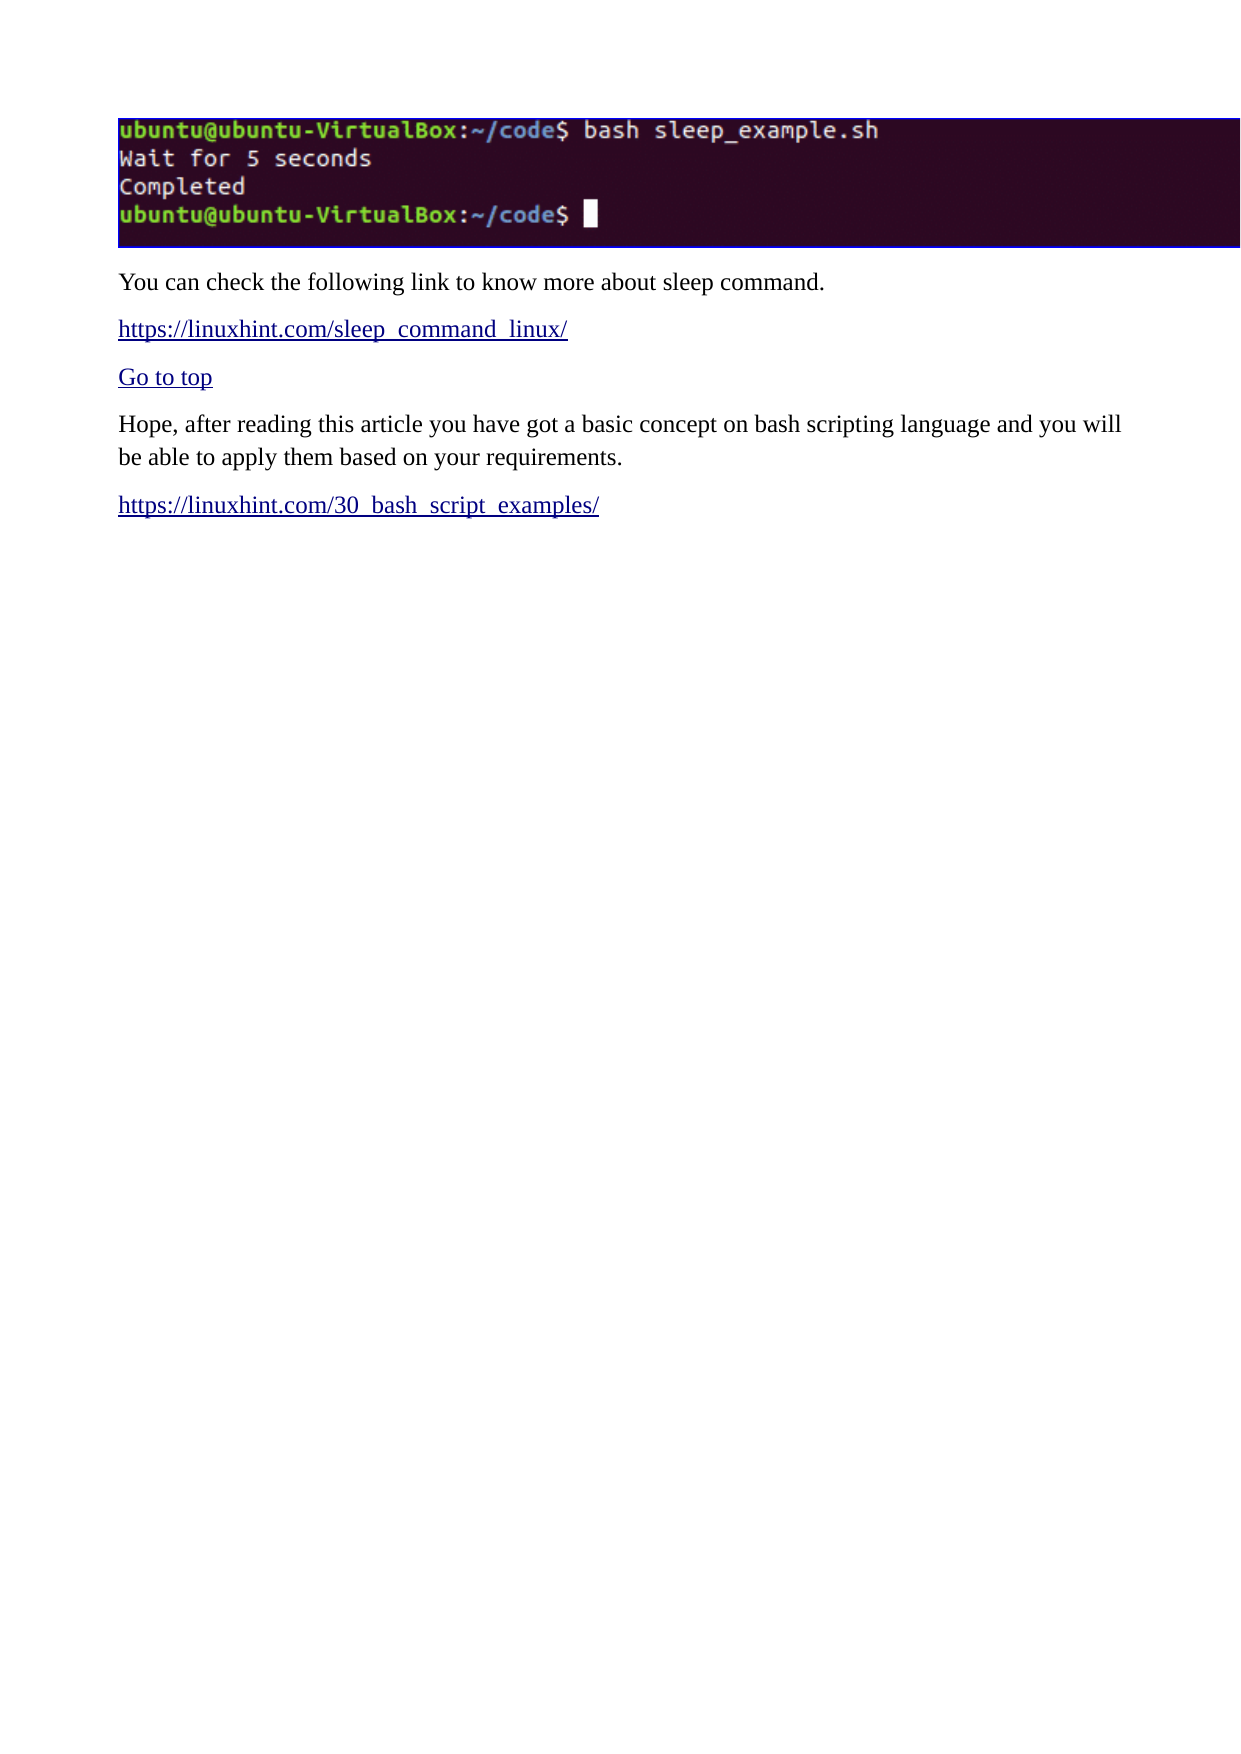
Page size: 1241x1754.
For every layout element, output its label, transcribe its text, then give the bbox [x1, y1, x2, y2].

picture [118, 118, 1241, 248]
text Go to top [118, 362, 1122, 391]
text https://linuxhint.com/30_bash_script_examples/ [118, 490, 1122, 519]
text https://linuxhint.com/sleep_command_linux/ [118, 314, 1122, 343]
text You can check the following link to know more about sleep command. [118, 267, 1122, 295]
text Hope, after reading this article you have got a basic concept on bash scripting language and you will be able to apply them based on your requirements. [118, 409, 1122, 471]
